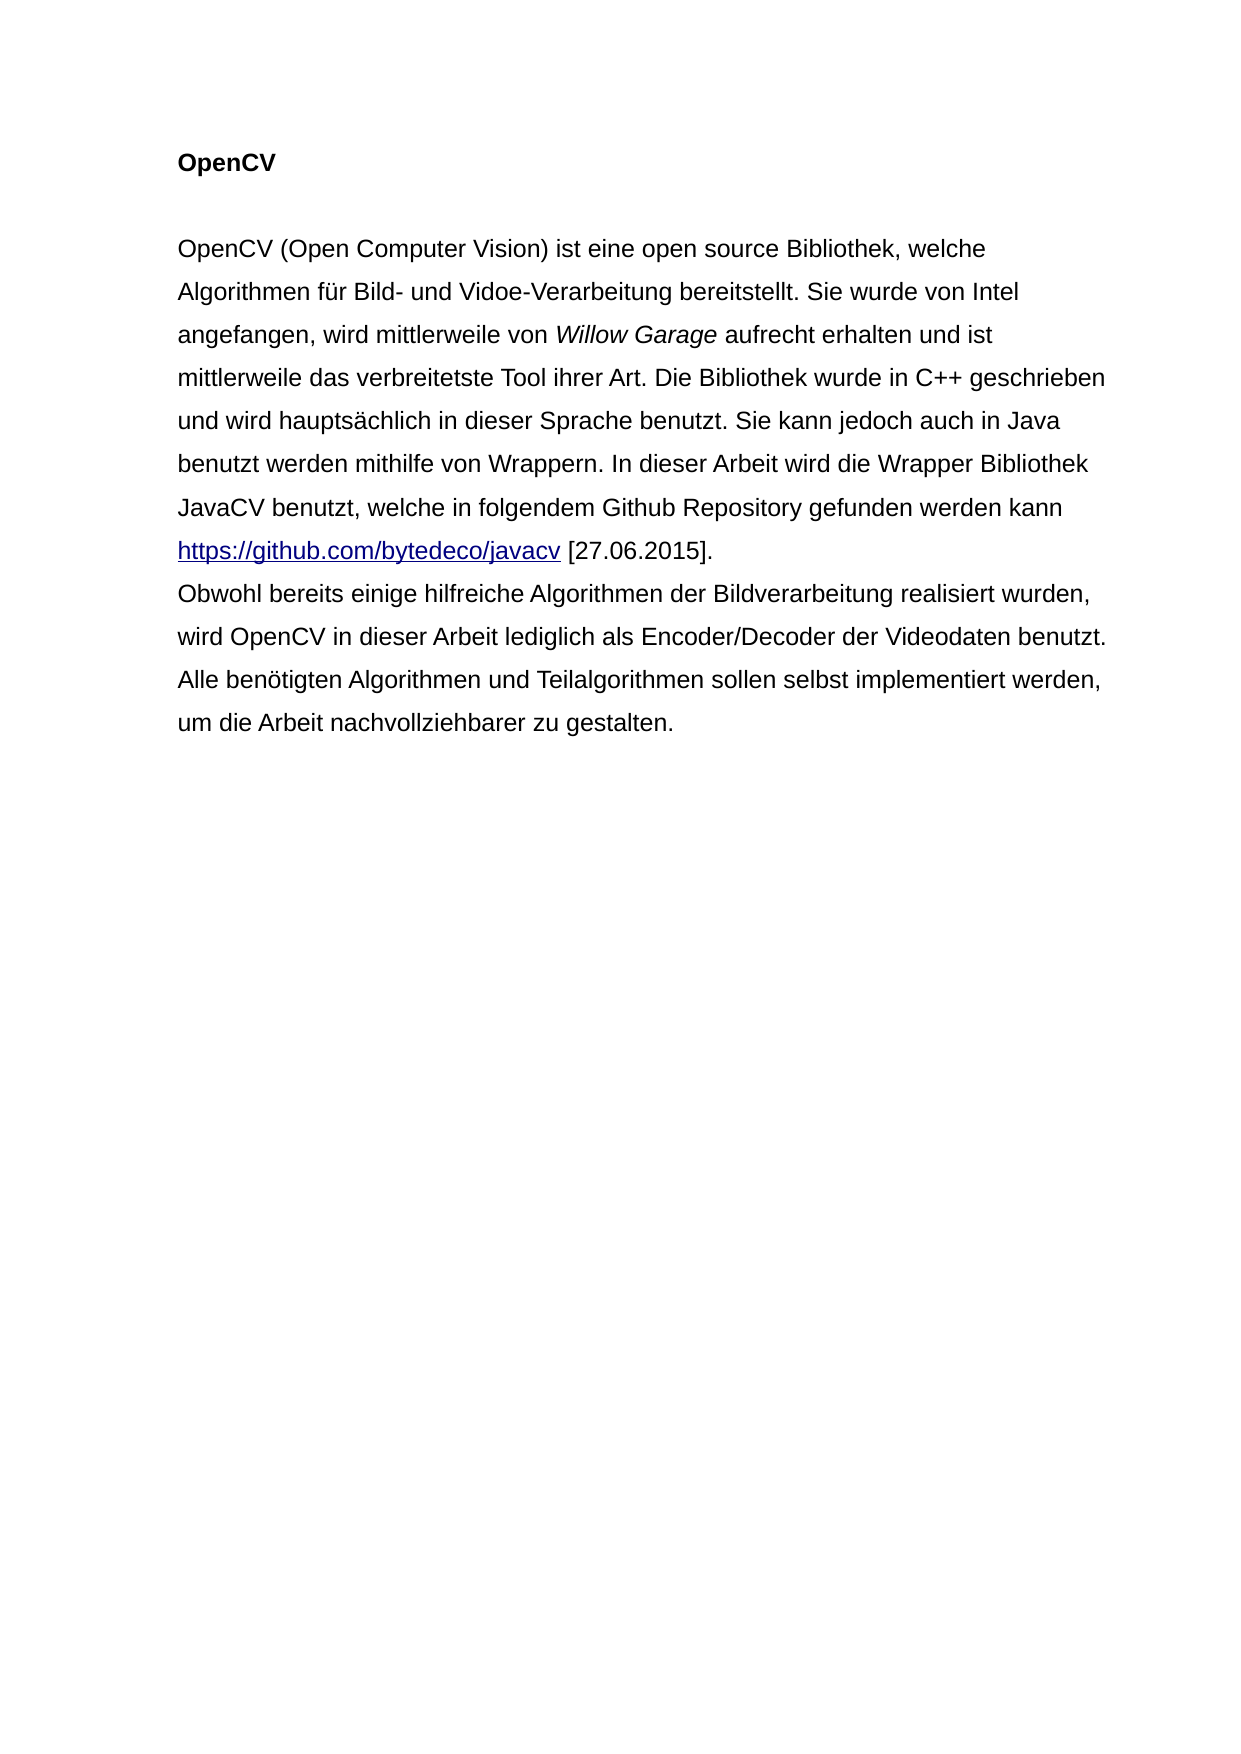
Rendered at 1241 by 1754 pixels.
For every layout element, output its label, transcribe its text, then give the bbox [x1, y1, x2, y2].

text Obwohl bereits einige hilfreiche Algorithmen der Bildverarbeitung realisiert wurden, wird OpenCV in dieser Arbeit lediglich als Encoder/Decoder der Videodaten benutzt. Alle benötigten Algorithmen und Teilalgorithmen sollen selbst implementiert werden, um die Arbeit nachvollziehbarer zu gestalten. [177, 579, 1122, 737]
text OpenCV (Open Computer Vision) ist eine open source Bibliothek, welche Algorithmen für Bild- und Vidoe-Verarbeitung bereitstellt. Sie wurde von Intel angefangen, wird mittlerweile von Willow Garage aufrecht erhalten und ist mittlerweile das verbreitetste Tool ihrer Art. Die Bibliothek wurde in C++ geschrieben und wird hauptsächlich in dieser Sprache benutzt. Sie kann jedoch auch in Java benutzt werden mithilfe von Wrappern. In dieser Arbeit wird die Wrapper Bibliothek JavaCV benutzt, welche in folgendem Github Repository gefunden werden kann https://github.com/bytedeco/javacv [27.06.2015]. [177, 234, 1122, 564]
text OpenCV [177, 148, 1122, 176]
